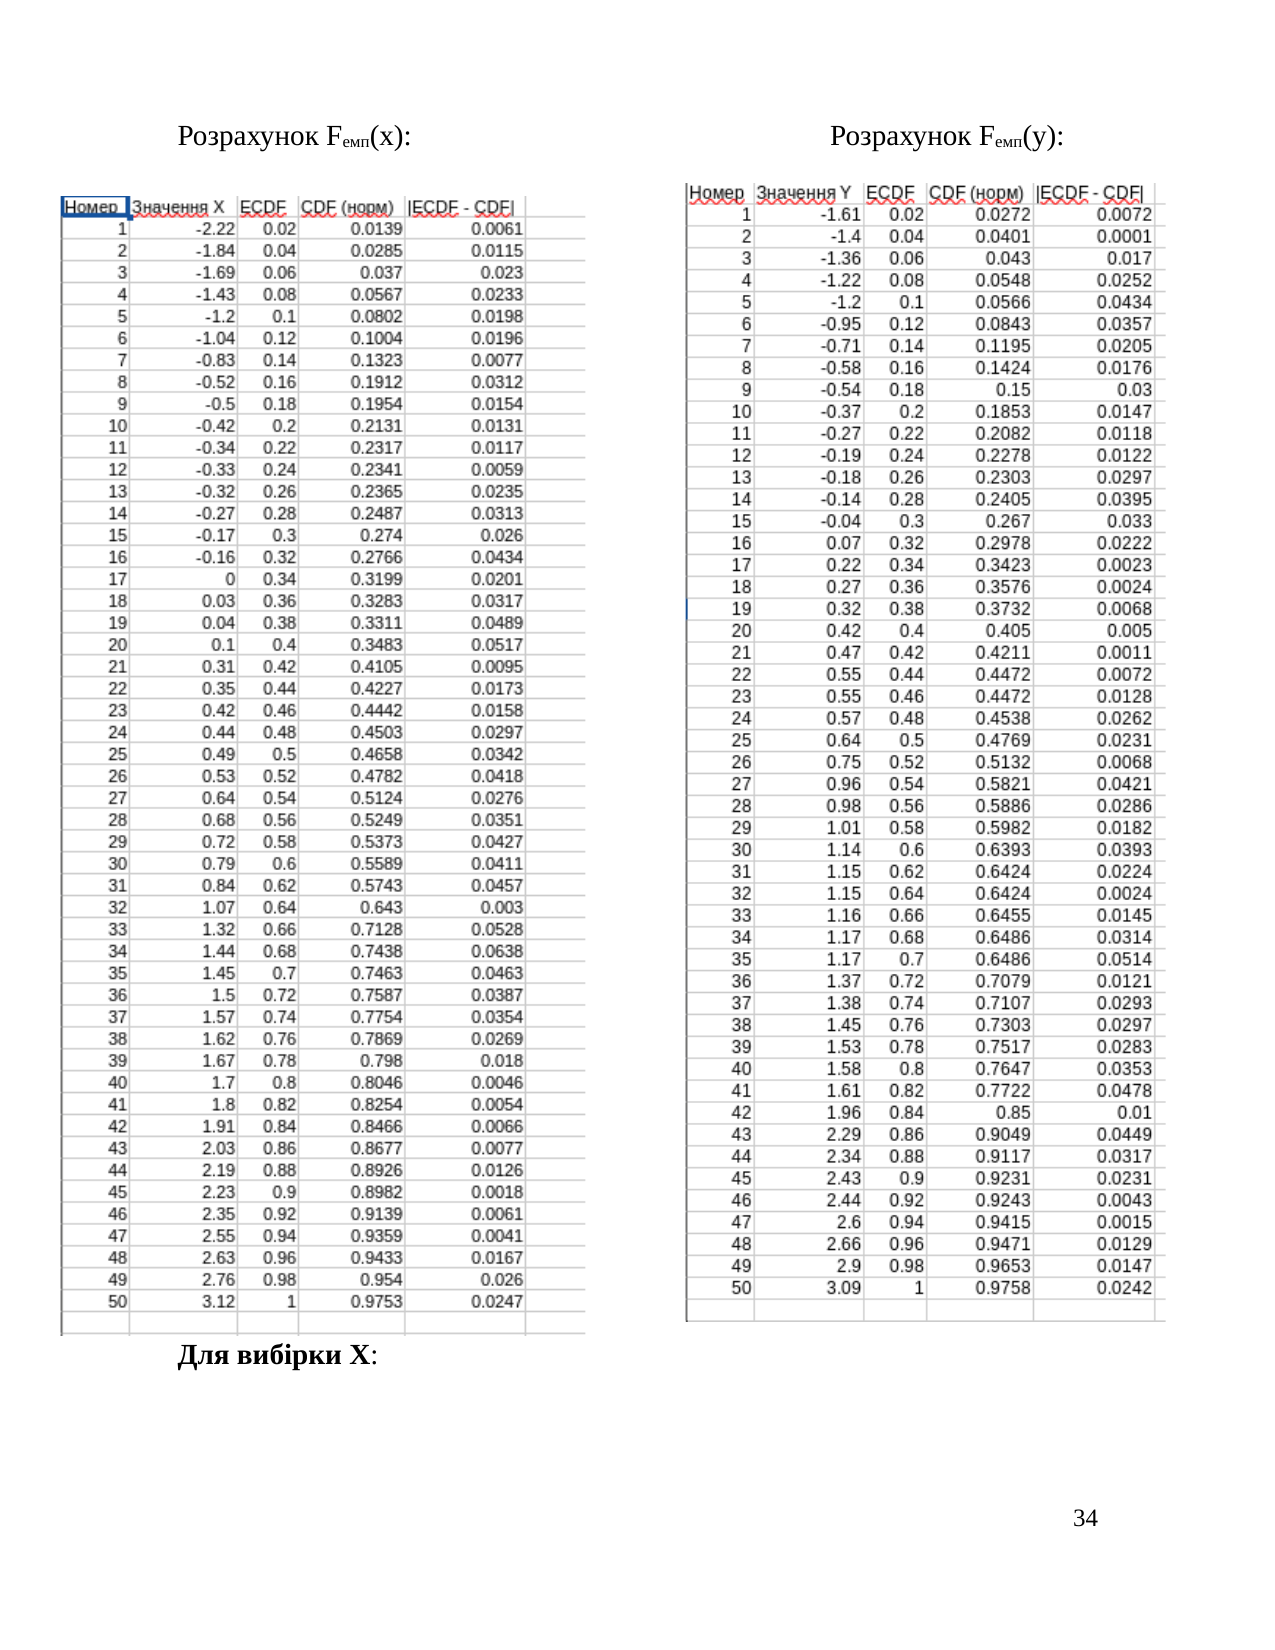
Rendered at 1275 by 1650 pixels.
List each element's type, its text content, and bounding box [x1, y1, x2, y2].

text Розрахунок Fемп(x): Розрахунок Fемп(y): [177, 118, 1098, 152]
picture [60, 196, 586, 1336]
text Для вибірки X: [177, 1337, 1098, 1371]
picture [685, 183, 1166, 1322]
